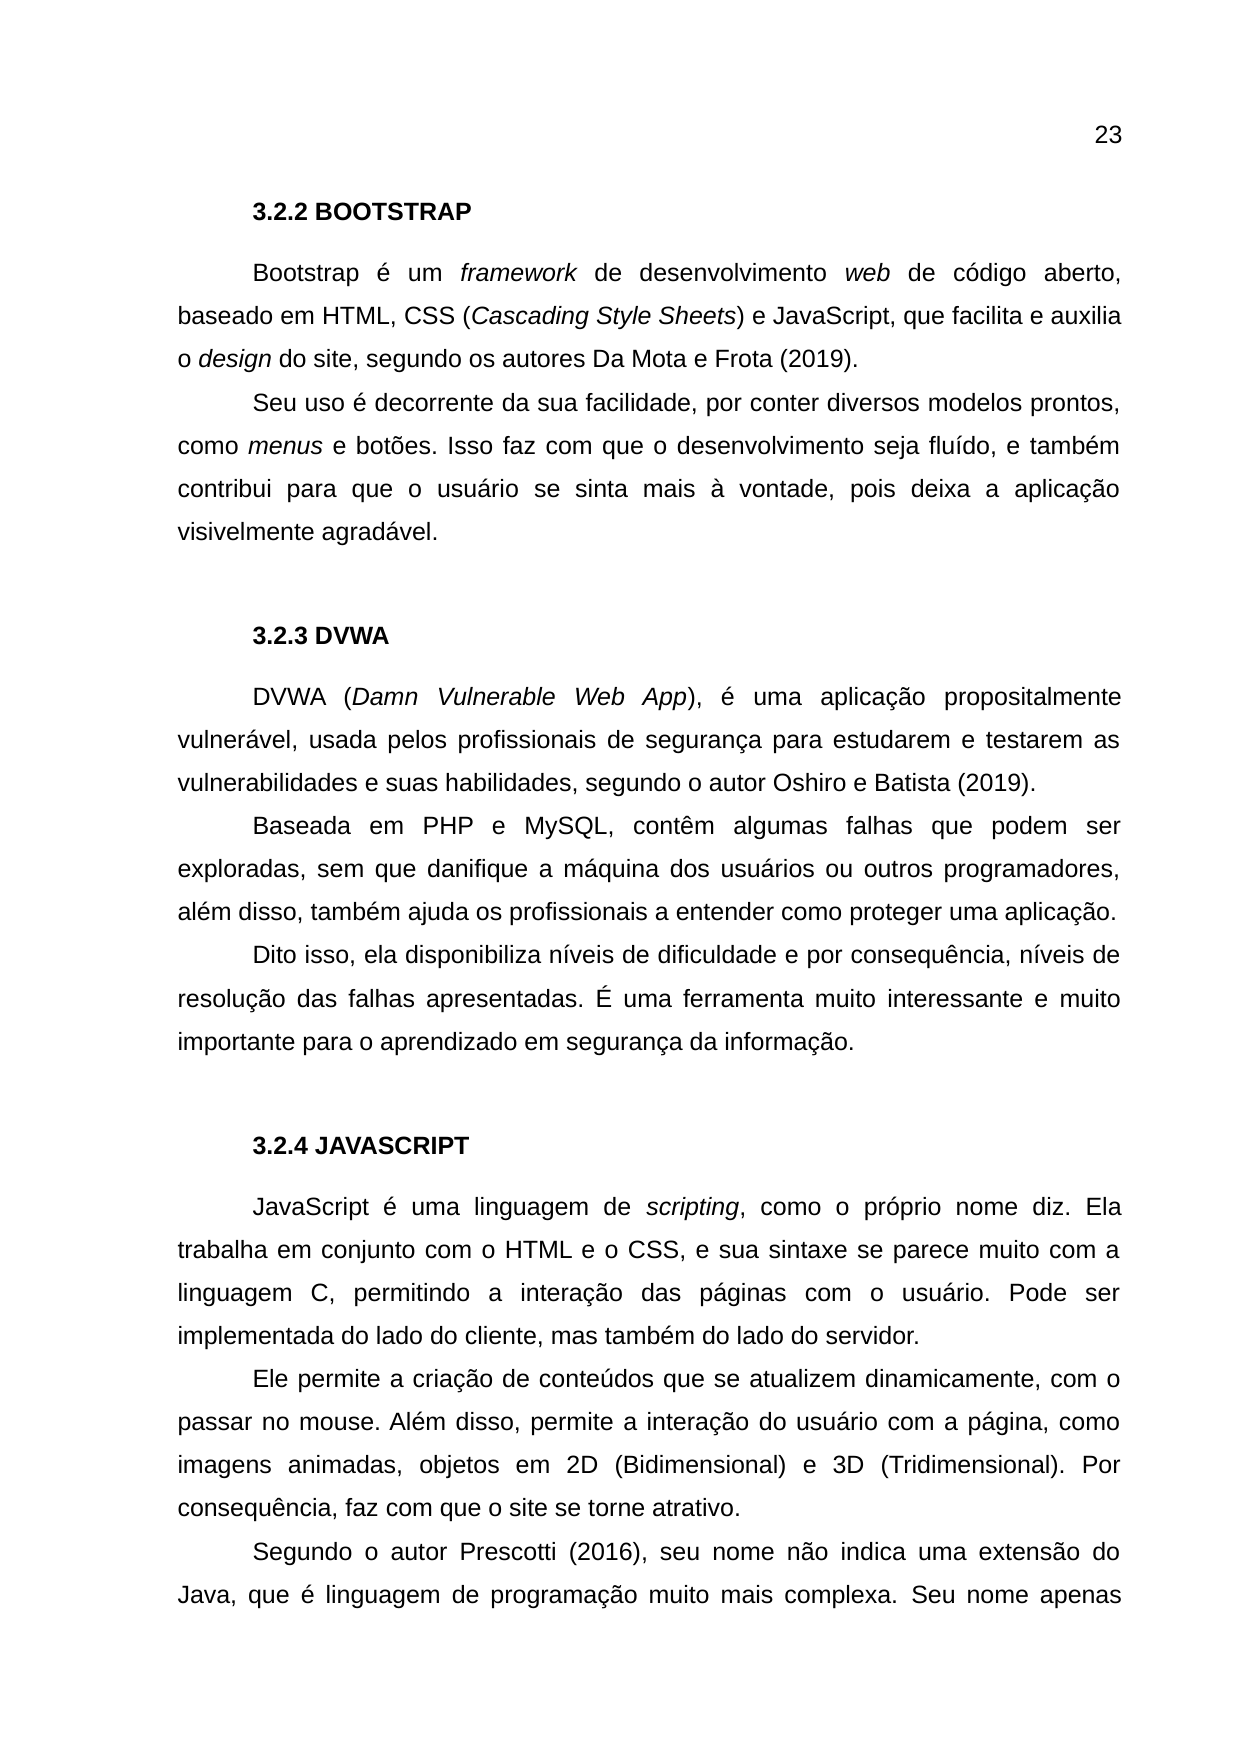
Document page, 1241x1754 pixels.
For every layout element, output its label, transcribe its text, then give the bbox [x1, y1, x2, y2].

text Bootstrap é um framework de desenvolvimento web de código aberto, baseado em HTML, CSS (Cascading Style Sheets) e JavaScript, que facilita e auxilia o design do site, segundo os autores Da Mota e Frota (2019). [177, 258, 1122, 373]
text JavaScript é uma linguagem de scripting, como o próprio nome diz. Ela trabalha em conjunto com o HTML e o CSS, e sua sintaxe se parece muito com a linguagem C, permitindo a interação das páginas com o usuário. Pode ser implementada do lado do cliente, mas também do lado do servidor. [177, 1192, 1122, 1350]
text Seu uso é decorrente da sua facilidade, por conter diversos modelos prontos, como menus e botões. Isso faz com que o desenvolvimento seja fluído, e também contribui para que o usuário se sinta mais à vontade, pois deixa a aplicação visivelmente agradável. [177, 388, 1122, 546]
text Baseada em PHP e MySQL, contêm algumas falhas que podem ser exploradas, sem que danifique a máquina dos usuários ou outros programadores, além disso, também ajuda os profissionais a entender como proteger uma aplicação. [177, 811, 1122, 926]
text Segundo o autor Prescotti (2016), seu nome não indica uma extensão do Java, que é linguagem de programação muito mais complexa. Seu nome apenas [177, 1537, 1122, 1608]
text Ele permite a criação de conteúdos que se atualizem dinamicamente, com o passar no mouse. Além disso, permite a interação do usuário com a página, como imagens animadas, objetos em 2D (Bidimensional) e 3D (Tridimensional). Por consequência, faz com que o site se torne atrativo. [177, 1364, 1122, 1522]
subtitle 3.2.4 JAVASCRIPT [177, 1131, 1122, 1159]
subtitle 3.2.2 BOOTSTRAP [177, 197, 1122, 226]
subtitle 3.2.3 DVWA [177, 621, 1122, 650]
text Dito isso, ela disponibiliza níveis de dificuldade e por consequência, níveis de resolução das falhas apresentadas. É uma ferramenta muito interessante e muito importante para o aprendizado em segurança da informação. [177, 941, 1122, 1056]
text DVWA (Damn Vulnerable Web App), é uma aplicação propositalmente vulnerável, usada pelos profissionais de segurança para estudarem e testarem as vulnerabilidades e suas habilidades, segundo o autor Oshiro e Batista (2019). [177, 682, 1122, 797]
